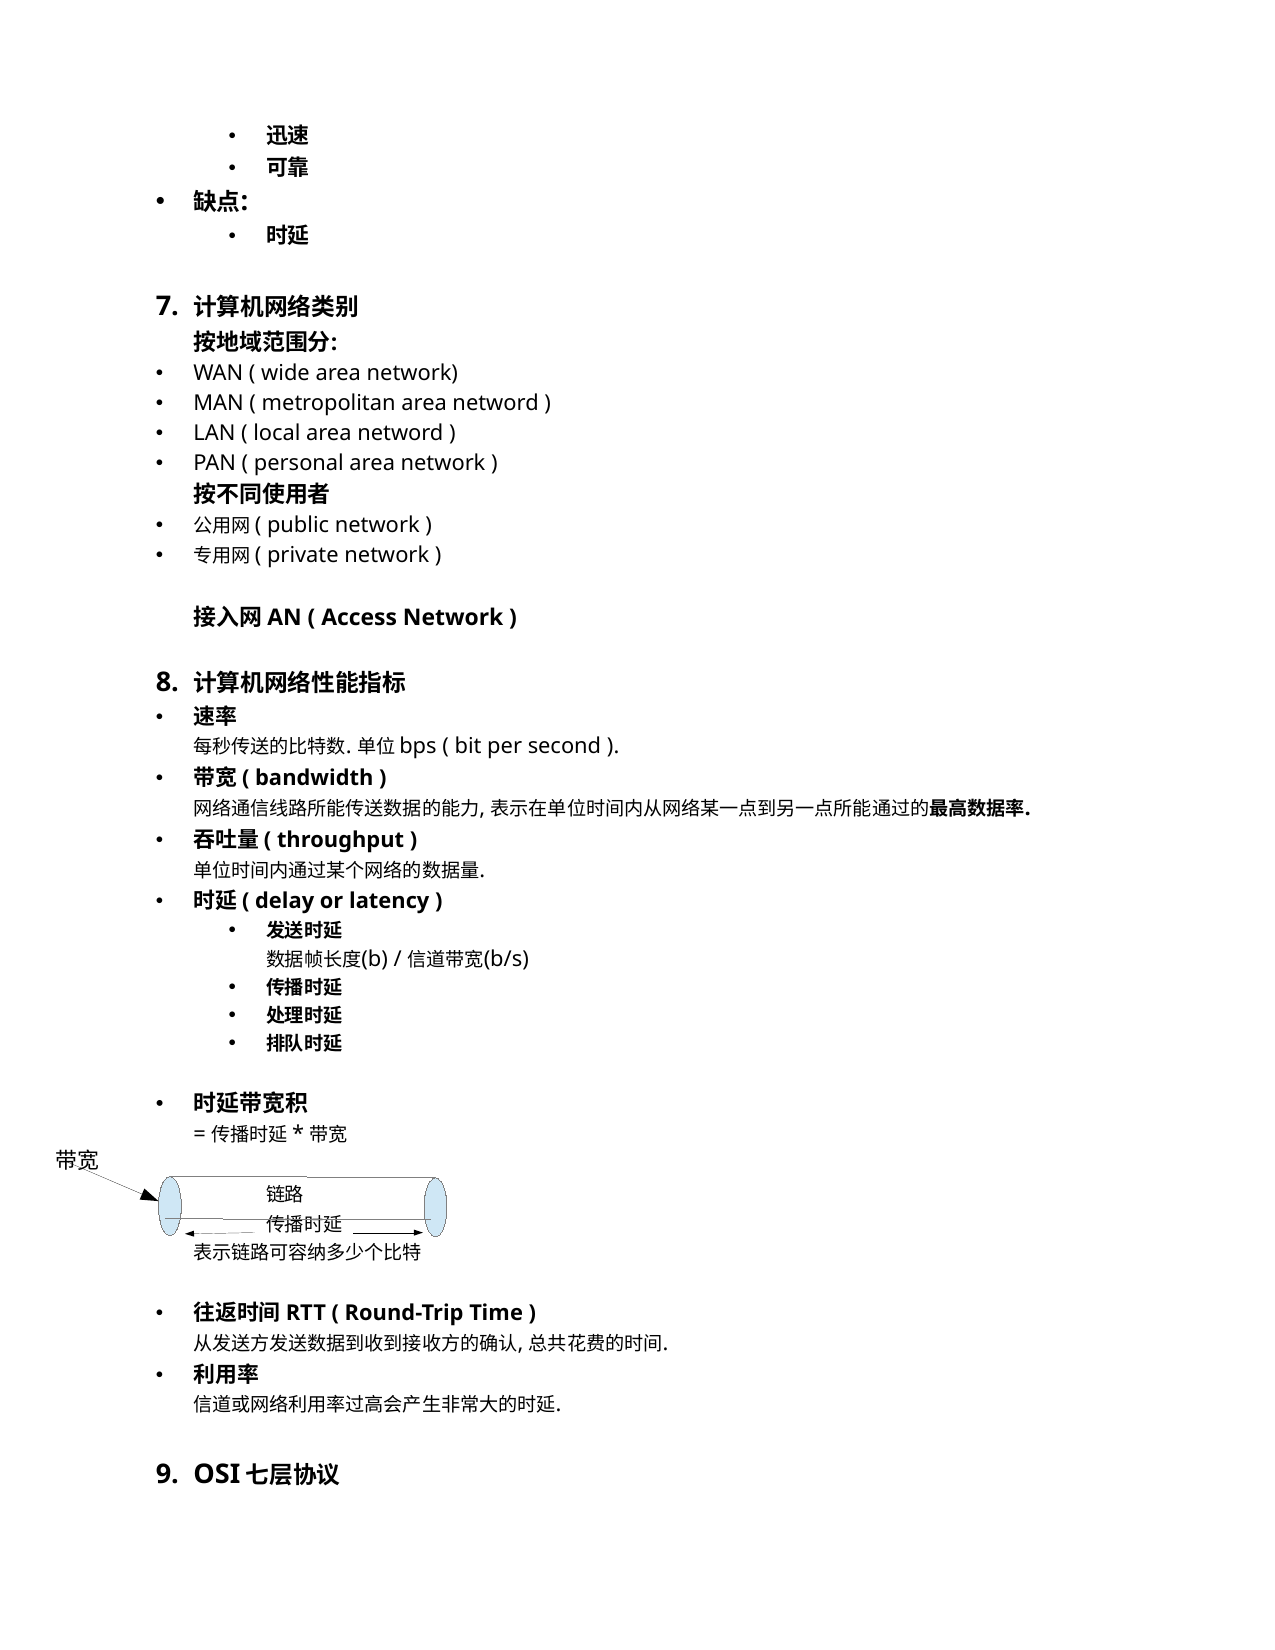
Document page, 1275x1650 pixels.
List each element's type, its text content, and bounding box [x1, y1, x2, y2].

list 发送时延 [228, 915, 1157, 943]
list 时延带宽积 [156, 1085, 1157, 1118]
list 计算机网络性能指标 [156, 662, 1157, 699]
list PAN ( personal area network ) [156, 446, 1157, 476]
list 按地域范围分: [156, 324, 1157, 357]
list 传播时延 [228, 973, 1157, 1000]
text 传播时延 [118, 1208, 1157, 1238]
list 吞吐量 ( throughput ) [156, 822, 1157, 854]
list = 传播时延 * 带宽 [156, 1118, 1157, 1148]
list 计算机网络类别 [156, 287, 1157, 324]
list LAN ( local area netword ) [156, 417, 1157, 446]
text [118, 1178, 165, 1199]
list MAN ( metropolitan area netword ) [156, 387, 1157, 417]
list 单位时间内通过某个网络的数据量. [156, 854, 1157, 883]
list 速率 [156, 699, 1157, 731]
list 从发送方发送数据到收到接收方的确认, 总共花费的时间. [156, 1327, 1157, 1357]
list 按不同使用者 [156, 476, 1157, 509]
list OSI七层协议 [156, 1455, 1157, 1492]
list 每秒传送的比特数. 单位bps ( bit per second ). [156, 731, 1157, 760]
list 利用率 [156, 1357, 1157, 1388]
text [118, 1185, 158, 1208]
list 带宽 ( bandwidth ) [156, 760, 1157, 792]
text [439, 1178, 1157, 1208]
list WAN ( wide area network) [156, 357, 1157, 387]
list 迅速 [228, 118, 1157, 150]
list 可靠 [228, 150, 1157, 181]
list 表示链路可容纳多少个比特 [156, 1238, 1157, 1265]
list 排队时延 [228, 1028, 1157, 1055]
list 处理时延 [228, 1000, 1157, 1028]
list 接入网 AN ( Access Network ) [156, 599, 1157, 632]
list 缺点: [156, 181, 1157, 218]
list 信道或网络利用率过高会产生非常大的时延. [156, 1388, 1157, 1418]
list 时延 [228, 218, 1157, 250]
text 链路 [175, 1178, 432, 1208]
list 往返时间 RTT ( Round-Trip Time ) [156, 1295, 1157, 1327]
list 专用网 ( private network ) [156, 539, 1157, 569]
list 数据帧长度(b) / 信道带宽(b/s) [228, 943, 1157, 973]
list 时延 ( delay or latency ) [156, 883, 1157, 915]
list 公用网 ( public network ) [156, 509, 1157, 539]
list 网络通信线路所能传送数据的能力, 表示在单位时间内从网络某一点到另一点所能通过的最高数据率. [156, 792, 1157, 822]
